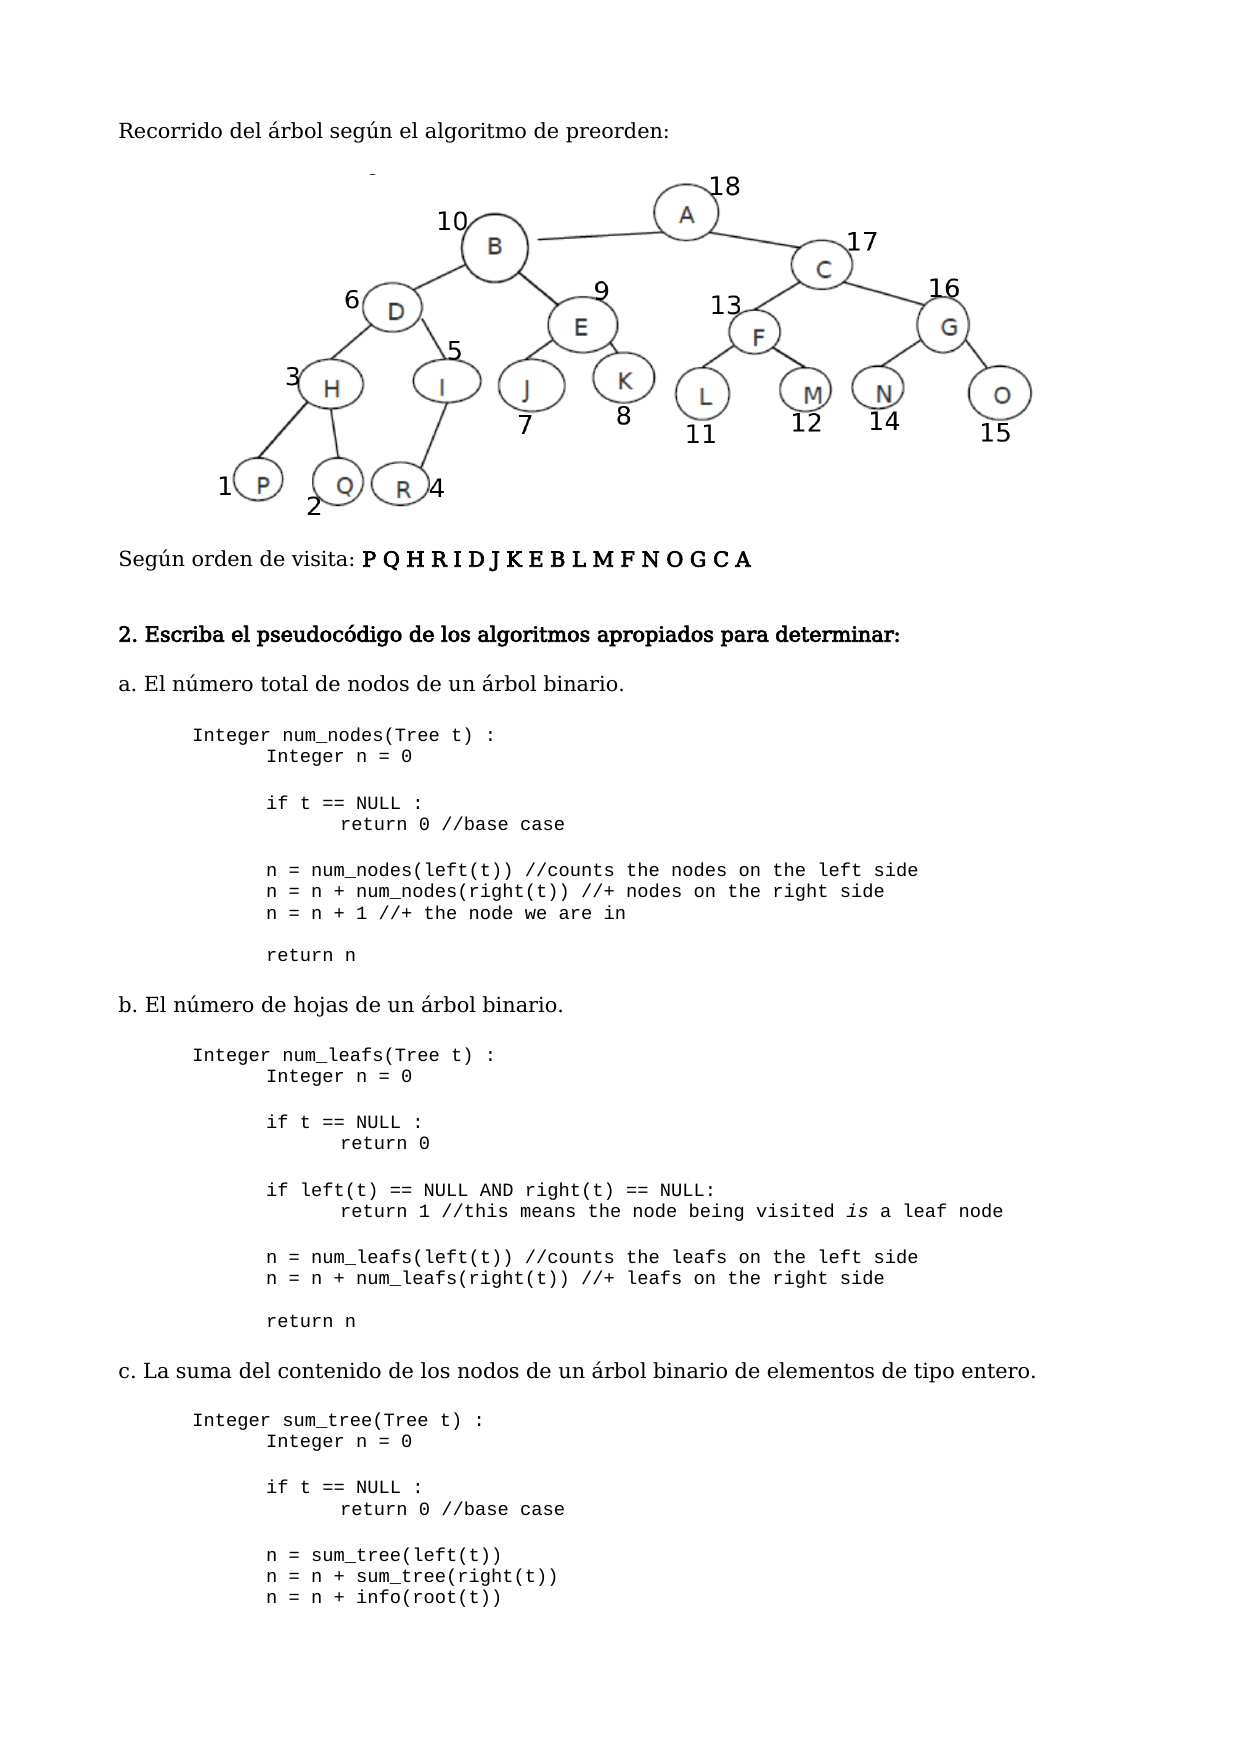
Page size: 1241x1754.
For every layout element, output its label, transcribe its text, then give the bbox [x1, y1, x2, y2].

text if t == NULL : [118, 1113, 1122, 1134]
picture [206, 174, 1035, 521]
text Integer n = 0 [118, 1067, 1122, 1088]
text Recorrido del árbol según el algoritmo de preorden: [118, 118, 1122, 143]
text a. El número total de nodos de un árbol binario. [118, 671, 1122, 696]
text return 0 //base case [118, 1499, 1122, 1521]
text if t == NULL : [118, 1478, 1122, 1499]
text if t == NULL : [118, 793, 1122, 815]
text Integer num_leafs(Tree t) : [118, 1042, 1122, 1067]
text Según orden de visita: P Q H R I D J K E B L M F N O G C A [118, 546, 1122, 571]
text n = n + 1 //+ the node we are in [118, 903, 1122, 925]
text n = n + num_nodes(right(t)) //+ nodes on the right side [118, 882, 1122, 903]
text if left(t) == NULL AND right(t) == NULL: [118, 1180, 1122, 1202]
text return 1 //this means the node being visited is a leaf node [118, 1202, 1122, 1223]
text return 0 //base case [118, 815, 1122, 836]
text n = num_leafs(left(t)) //counts the leafs on the left side [118, 1248, 1122, 1269]
text n = num_nodes(left(t)) //counts the nodes on the left side [118, 861, 1122, 882]
text n = n + num_leafs(right(t)) //+ leafs on the right side [118, 1269, 1122, 1290]
text Integer sum_tree(Tree t) : [118, 1408, 1122, 1432]
text Integer num_nodes(Tree t) : [118, 721, 1122, 747]
text Integer n = 0 [118, 747, 1122, 768]
text return n [118, 946, 1122, 967]
text n = n + info(root(t)) [118, 1588, 1122, 1609]
text b. El número de hojas de un árbol binario. [118, 992, 1122, 1017]
text return n [118, 1312, 1122, 1333]
text n = sum_tree(left(t)) [118, 1546, 1122, 1567]
text return 0 [118, 1134, 1122, 1155]
text 2. Escriba el pseudocódigo de los algoritmos apropiados para determinar: [118, 621, 1122, 646]
text Integer n = 0 [118, 1432, 1122, 1453]
text c. La suma del contenido de los nodos de un árbol binario de elementos de tipo entero. [118, 1358, 1122, 1383]
text n = n + sum_tree(right(t)) [118, 1567, 1122, 1588]
